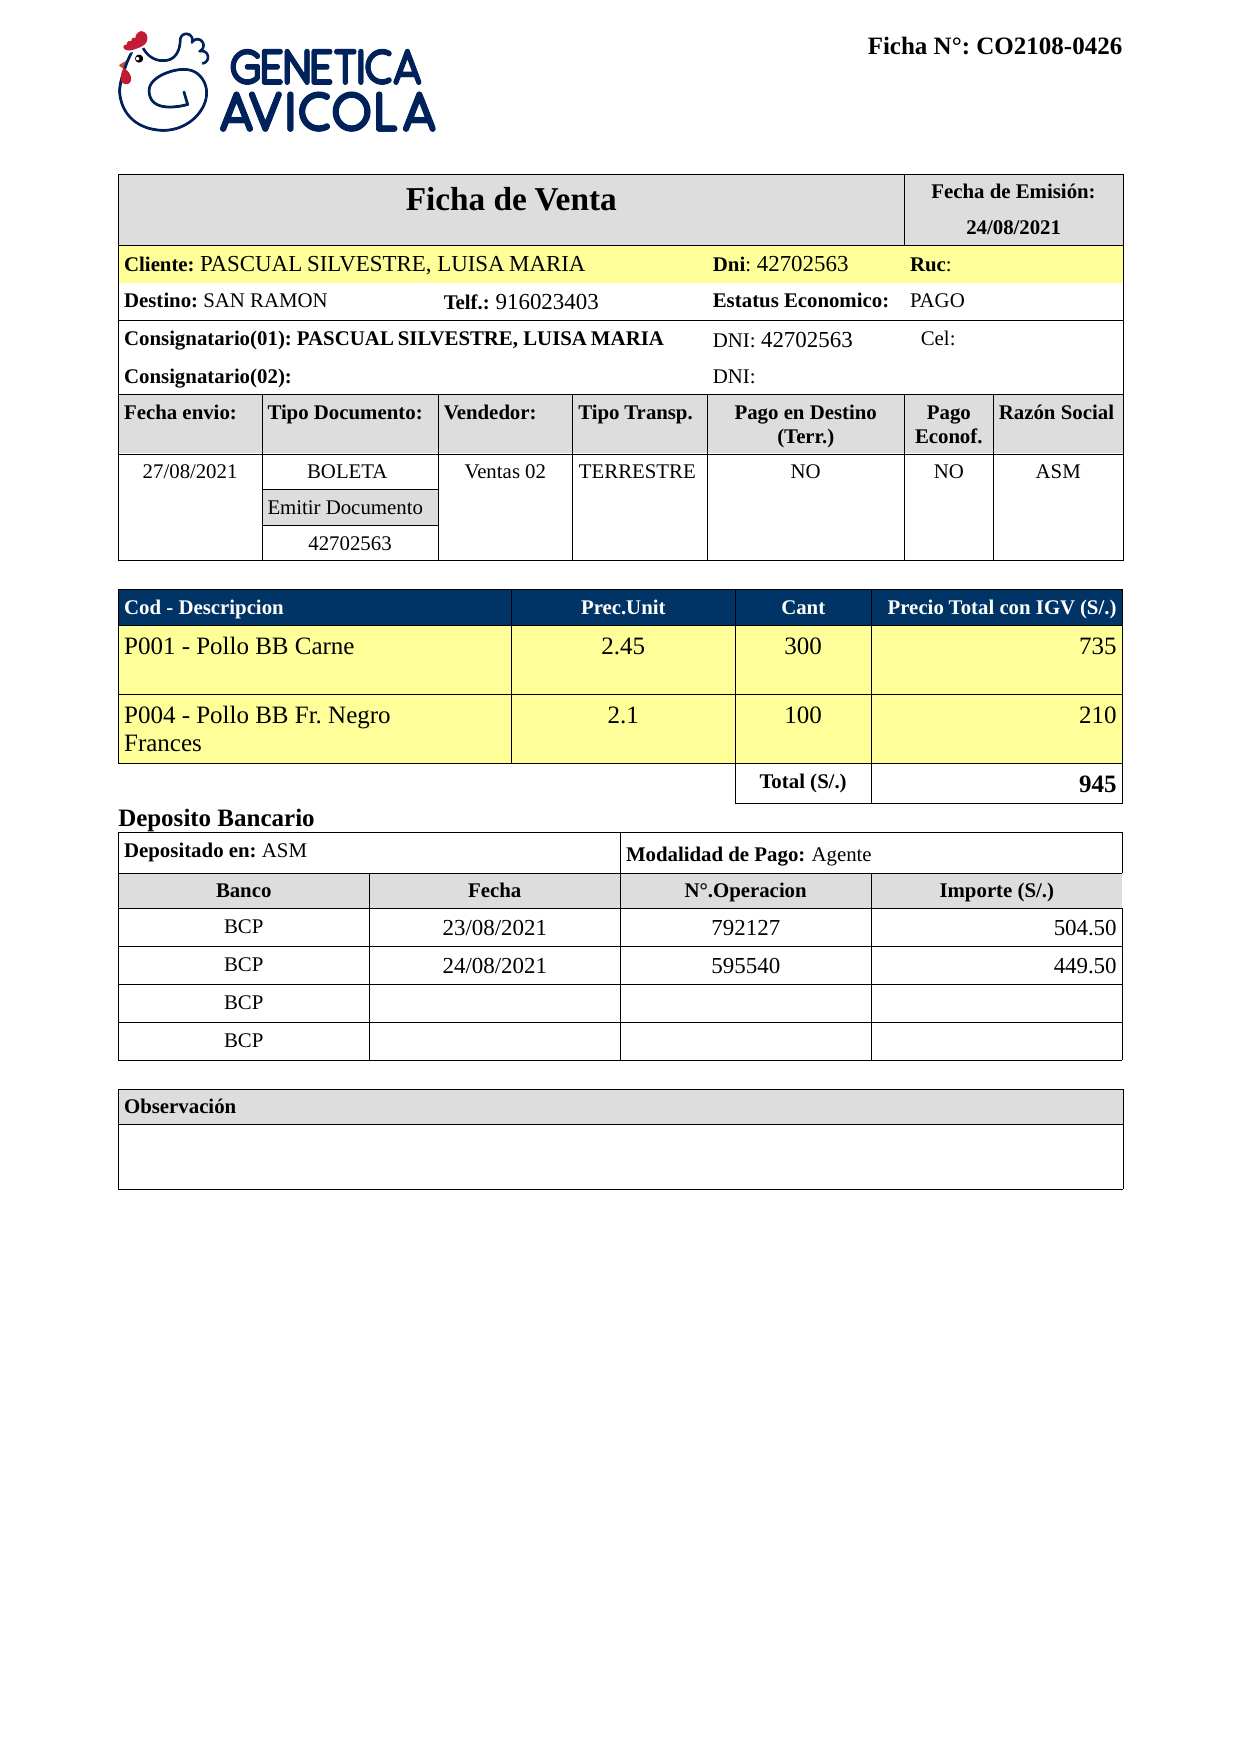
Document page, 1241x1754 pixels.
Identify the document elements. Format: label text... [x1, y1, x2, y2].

table_cell Pago en Destino (Terr.) [708, 395, 904, 453]
table_cell NO [905, 455, 993, 560]
table_header Modalidad de Pago: Agente [621, 833, 1122, 872]
table_cell 42702563 [263, 526, 438, 560]
table_cell NO [708, 455, 904, 560]
table_cell Telf.: 916023403 [438, 283, 707, 320]
table_cell 945 [872, 764, 1122, 803]
table_cell 735 [872, 626, 1122, 694]
table_cell BCP [119, 947, 369, 984]
table_header Fecha de Emisión: [905, 175, 1123, 209]
table_cell [872, 985, 1122, 1022]
table_cell 792127 [621, 909, 871, 946]
table_cell TERRESTRE [573, 455, 707, 560]
table_cell Razón Social [994, 395, 1123, 453]
table_cell [872, 1023, 1122, 1060]
table_cell 24/08/2021 [370, 947, 620, 984]
table_cell Ruc: [904, 246, 1123, 283]
table_cell Tipo Transp. [573, 395, 707, 453]
table_cell 23/08/2021 [370, 909, 620, 946]
table_cell Pago Econof. [905, 395, 993, 453]
table_cell Consignatario(01): PASCUAL SILVESTRE, LUISA MARIA [119, 321, 707, 358]
picture [118, 31, 436, 132]
text Deposito Bancario [118, 803, 1122, 832]
table_cell BOLETA [263, 455, 438, 489]
table_cell BCP [119, 1023, 369, 1060]
table_cell Ventas 02 [439, 455, 572, 560]
table_cell 24/08/2021 [905, 209, 1123, 245]
table_cell 27/08/2021 [119, 455, 262, 560]
table_cell N°.Operacion [621, 874, 871, 908]
table_header Cod - Descripcion [119, 590, 511, 625]
table_cell DNI: 42702563 [707, 321, 915, 358]
table_header Depositado en: ASM [119, 833, 620, 872]
table_cell Emitir Documento [263, 490, 438, 525]
table_cell Dni: 42702563 [707, 246, 904, 283]
table_cell Banco [119, 874, 369, 908]
table_cell BCP [119, 909, 369, 946]
table_cell [118, 764, 511, 803]
table_cell [370, 1023, 620, 1060]
table_cell Consignatario(02): [119, 358, 707, 394]
table_cell Cliente: PASCUAL SILVESTRE, LUISA MARIA [119, 246, 707, 283]
table_cell [621, 985, 871, 1022]
table_cell Fecha [370, 874, 620, 908]
table_cell 300 [736, 626, 871, 694]
table_cell ASM [994, 455, 1123, 560]
table_cell Tipo Documento: [263, 395, 438, 453]
table_cell 595540 [621, 947, 871, 984]
table_cell BCP [119, 985, 369, 1022]
table_cell [511, 764, 735, 803]
table_cell P004 - Pollo BB Fr. Negro Frances [119, 695, 511, 763]
table_cell [370, 985, 620, 1022]
table_cell Vendedor: [439, 395, 572, 453]
table_cell 504.50 [872, 909, 1122, 946]
table_header Ficha de Venta [119, 175, 904, 245]
table_cell [621, 1023, 871, 1060]
table_cell Fecha envio: [119, 395, 262, 453]
table_cell Importe (S/.) [872, 874, 1122, 908]
table_cell Destino: SAN RAMON [119, 283, 438, 320]
table_header Prec.Unit [512, 590, 735, 625]
table_cell 100 [736, 695, 871, 763]
table_cell Total (S/.) [736, 764, 871, 803]
table_header Cant [736, 590, 871, 625]
table_cell P001 - Pollo BB Carne [119, 626, 511, 694]
table_header Precio Total con IGV (S/.) [872, 590, 1122, 625]
table_cell 449.50 [872, 947, 1122, 984]
table_cell [119, 1125, 1123, 1189]
table_cell 210 [872, 695, 1122, 763]
table_header Observación [119, 1090, 1123, 1124]
table_cell PAGO [904, 283, 1123, 320]
table_cell 2.1 [512, 695, 735, 763]
table_cell DNI: [707, 358, 1123, 394]
table_cell Cel: [915, 321, 1123, 358]
table_cell Estatus Economico: [707, 283, 904, 320]
table_cell 2.45 [512, 626, 735, 694]
